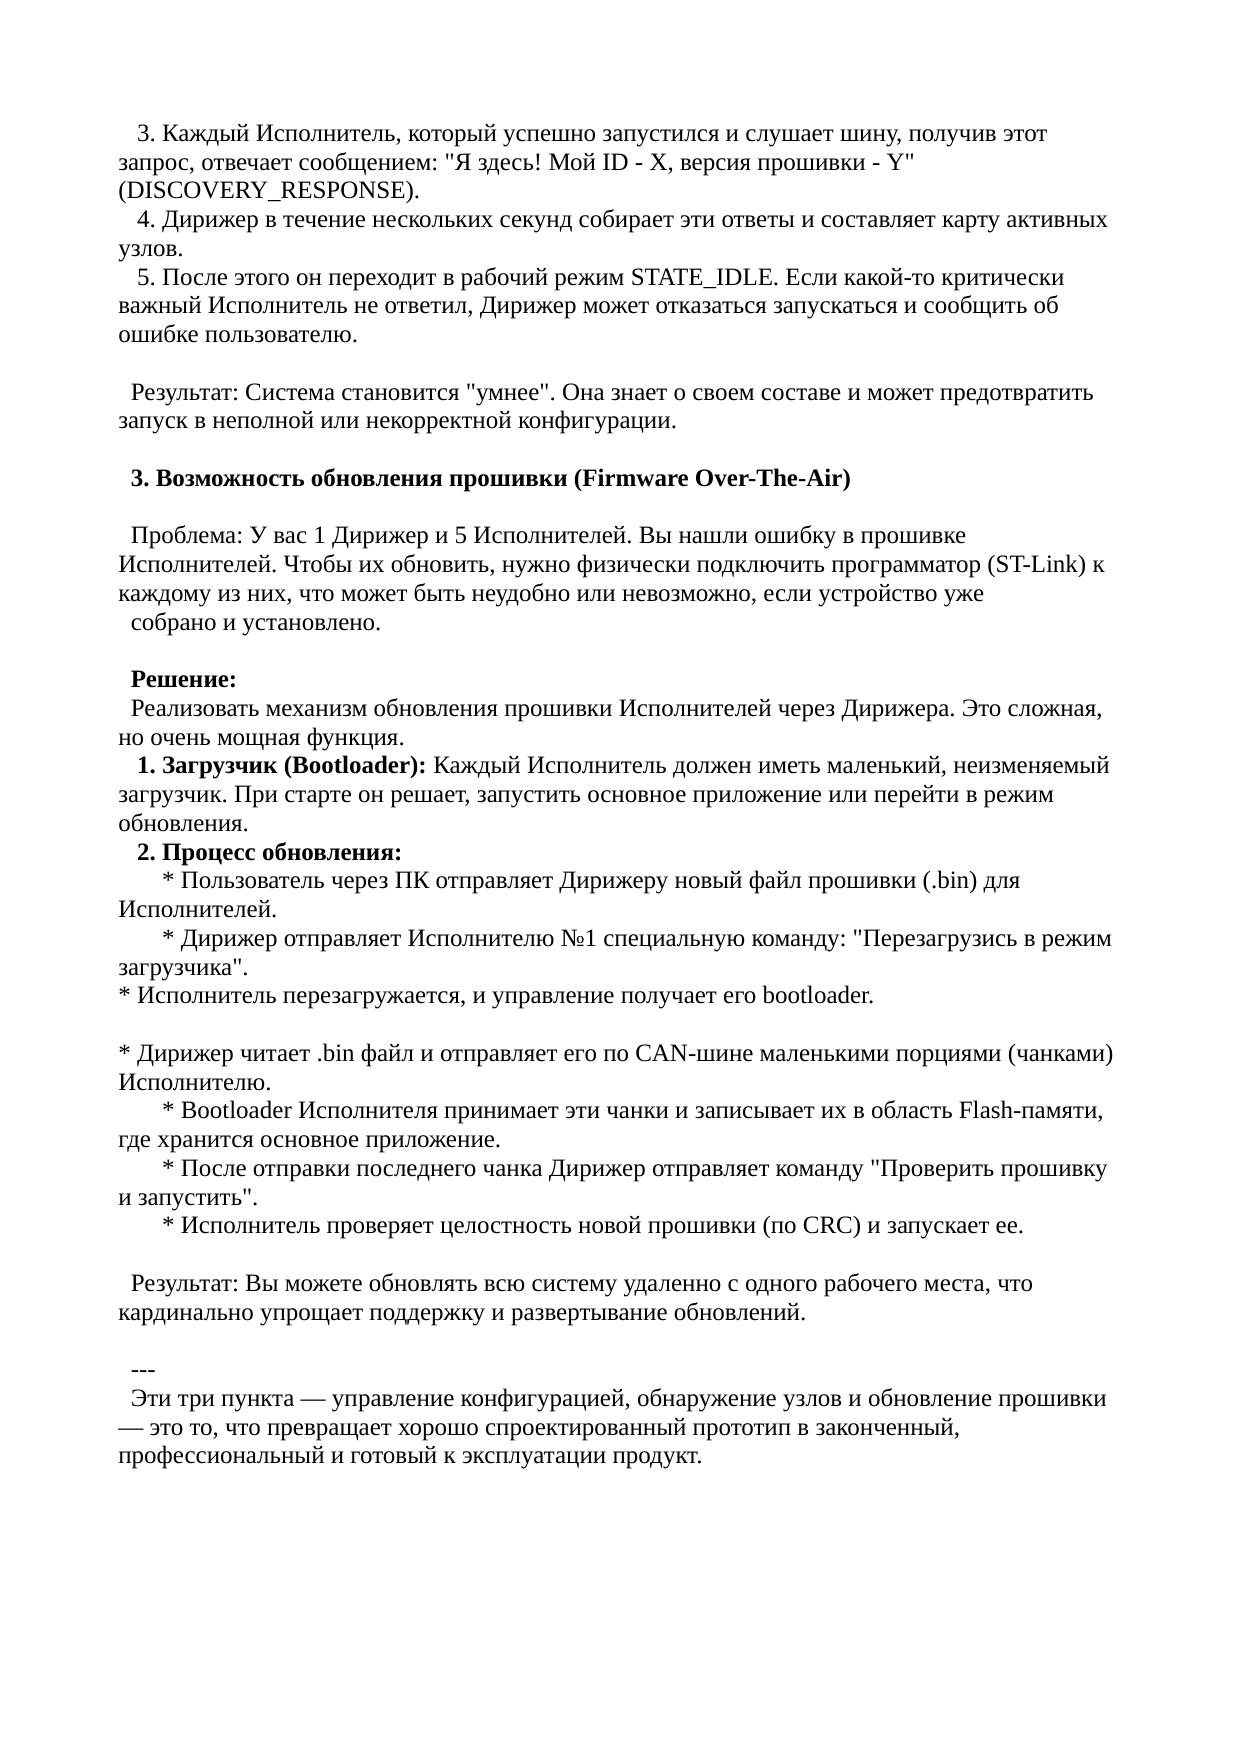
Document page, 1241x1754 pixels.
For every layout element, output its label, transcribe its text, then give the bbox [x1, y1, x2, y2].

text Эти три пункта — управление конфигурацией, обнаружение узлов и обновление прошивки — это то, что превращает хорошо спроектированный прототип в законченный, профессиональный и готовый к эксплуатации продукт. [118, 1383, 1122, 1469]
text 4. Дирижер в течение нескольких секунд собирает эти ответы и составляет карту активных узлов. [118, 204, 1122, 262]
text 5. После этого он переходит в рабочий режим STATE_IDLE. Если какой-то критически важный Исполнитель не ответил, Дирижер может отказаться запускаться и сообщить об ошибке пользователю. [118, 262, 1122, 348]
text * Исполнитель перезагружается, и управление получает его bootloader. [118, 981, 1122, 1009]
text 3. Возможность обновления прошивки (Firmware Over-The-Air) [118, 463, 1122, 492]
text * После отправки последнего чанка Дирижер отправляет команду "Проверить прошивку и запустить". [118, 1153, 1122, 1211]
text * Исполнитель проверяет целостность новой прошивки (по CRC) и запускает ее. [118, 1211, 1122, 1239]
text --- [118, 1354, 1122, 1383]
text Проблема: У вас 1 Дирижер и 5 Исполнителей. Вы нашли ошибку в прошивке Исполнителей. Чтобы их обновить, нужно физически подключить программатор (ST-Link) к каждому из них, что может быть неудобно или невозможно, если устройство уже [118, 521, 1122, 607]
text собрано и установлено. [118, 607, 1122, 636]
text Реализовать механизм обновления прошивки Исполнителей через Дирижера. Это сложная, но очень мощная функция. [118, 693, 1122, 751]
text 1. Загрузчик (Bootloader): Каждый Исполнитель должен иметь маленький, неизменяемый загрузчик. При старте он решает, запустить основное приложение или перейти в режим обновления. [118, 751, 1122, 837]
text 2. Процесс обновления: [118, 837, 1122, 866]
text * Дирижер читает .bin файл и отправляет его по CAN-шине маленькими порциями (чанками) Исполнителю. [118, 1038, 1122, 1096]
text * Пользователь через ПК отправляет Дирижеру новый файл прошивки (.bin) для Исполнителей. [118, 866, 1122, 923]
text 3. Каждый Исполнитель, который успешно запустился и слушает шину, получив этот запрос, отвечает сообщением: "Я здесь! Мой ID - X, версия прошивки - Y" (DISCOVERY_RESPONSE). [118, 118, 1122, 204]
text Результат: Система становится "умнее". Она знает о своем составе и может предотвратить запуск в неполной или некорректной конфигурации. [118, 377, 1122, 434]
text Результат: Вы можете обновлять всю систему удаленно с одного рабочего места, что кардинально упрощает поддержку и развертывание обновлений. [118, 1268, 1122, 1326]
text Решение: [118, 664, 1122, 693]
text * Дирижер отправляет Исполнителю №1 специальную команду: "Перезагрузись в режим загрузчика". [118, 923, 1122, 981]
text * Bootloader Исполнителя принимает эти чанки и записывает их в область Flash-памяти, где хранится основное приложение. [118, 1096, 1122, 1153]
